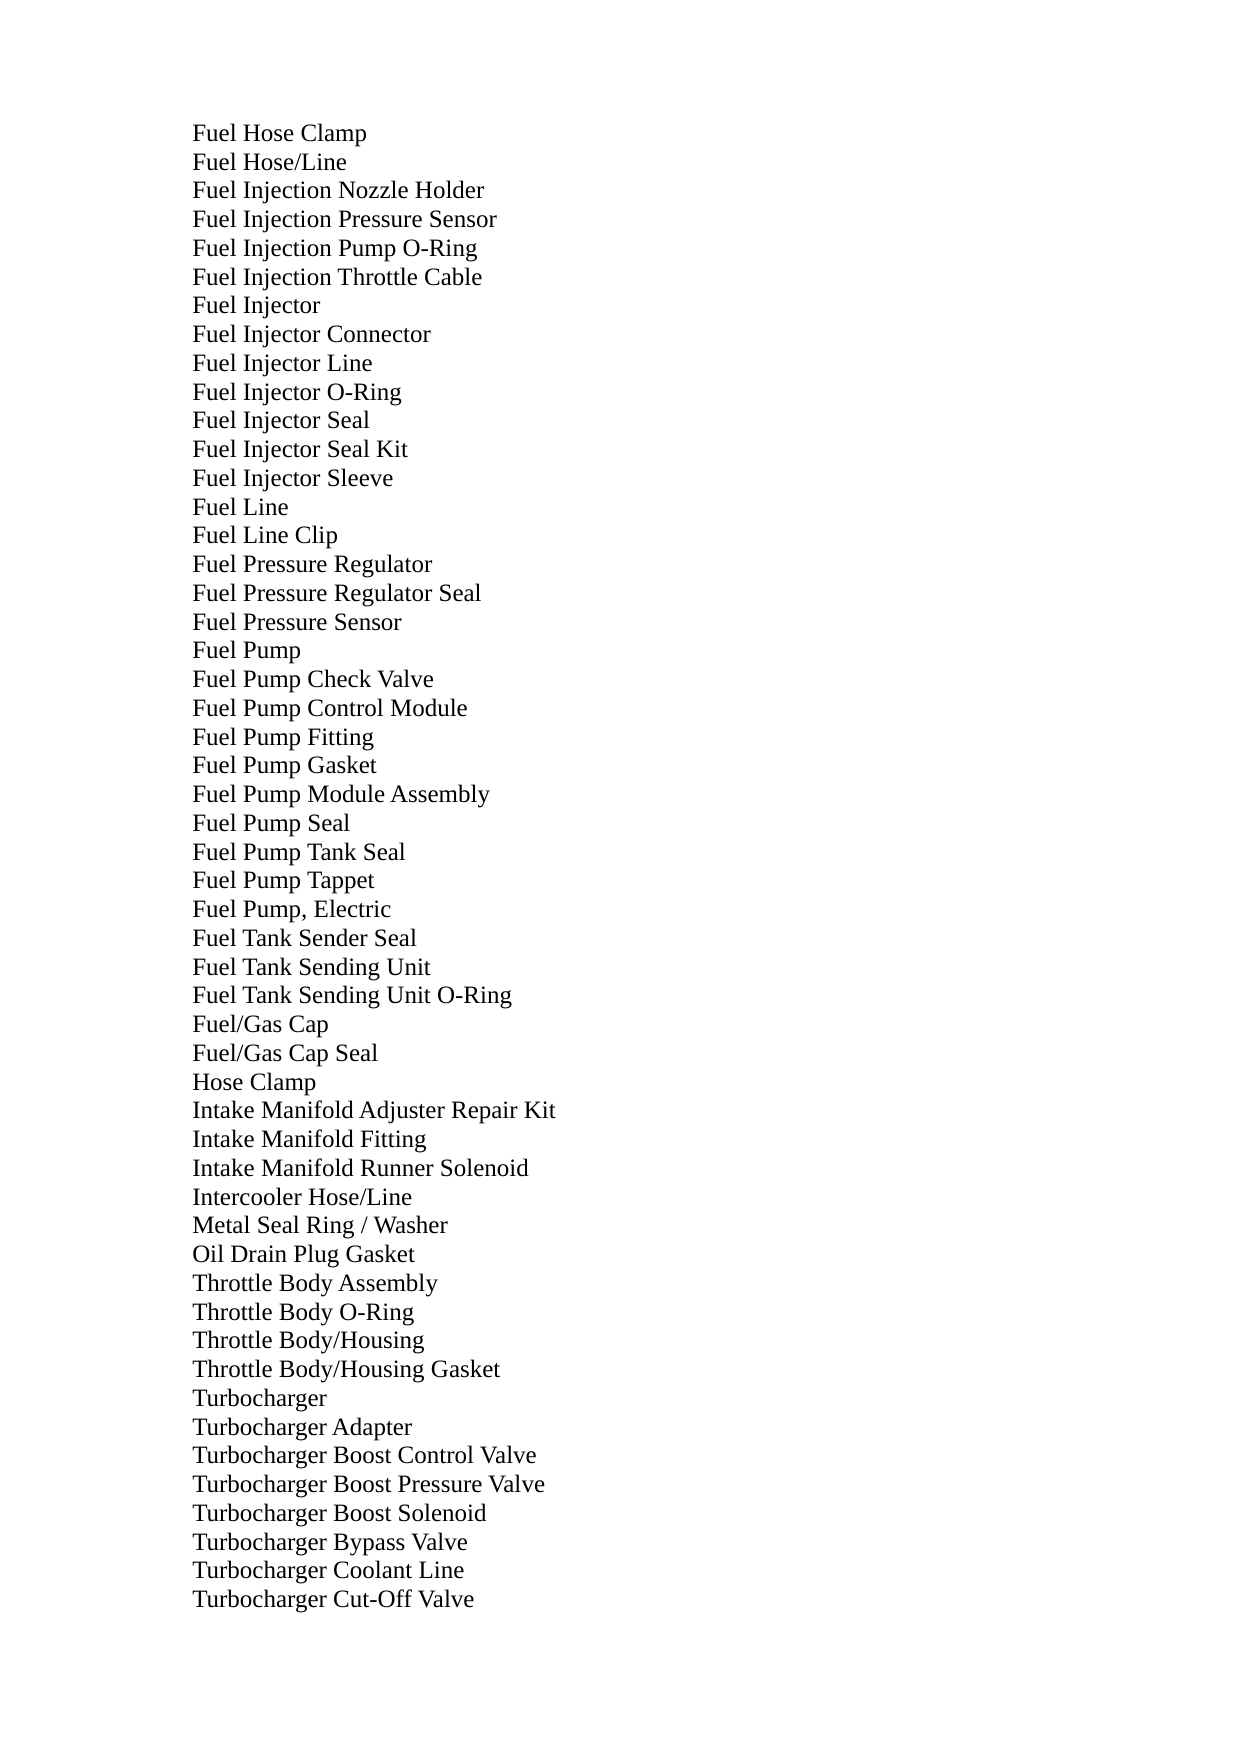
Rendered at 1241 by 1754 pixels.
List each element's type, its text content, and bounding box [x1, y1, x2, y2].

text Intercooler Hose/Line [118, 1182, 1122, 1211]
text Turbocharger Boost Solenoid [118, 1498, 1122, 1527]
text Fuel Pump Control Module [118, 693, 1122, 722]
text Turbocharger [118, 1383, 1122, 1412]
text Fuel Injection Pump O-Ring [118, 233, 1122, 262]
text Fuel Injection Throttle Cable [118, 262, 1122, 291]
text Fuel Hose/Line [118, 147, 1122, 176]
text Fuel Injector Connector [118, 319, 1122, 348]
text Throttle Body/Housing Gasket [118, 1354, 1122, 1383]
text Fuel Tank Sending Unit [118, 952, 1122, 981]
text Turbocharger Boost Pressure Valve [118, 1469, 1122, 1498]
text Throttle Body Assembly [118, 1268, 1122, 1297]
text Oil Drain Plug Gasket [118, 1239, 1122, 1268]
text Fuel Pump Tappet [118, 866, 1122, 894]
text Fuel Pump, Electric [118, 894, 1122, 923]
text Fuel Tank Sender Seal [118, 923, 1122, 952]
text Fuel Injector O-Ring [118, 377, 1122, 406]
text Fuel Pressure Regulator [118, 549, 1122, 578]
text Turbocharger Cut-Off Valve [118, 1584, 1122, 1613]
text Fuel Line [118, 492, 1122, 521]
text Fuel Injector [118, 291, 1122, 319]
text Intake Manifold Adjuster Repair Kit [118, 1096, 1122, 1124]
text Fuel Injector Sleeve [118, 463, 1122, 492]
text Fuel Pump Tank Seal [118, 837, 1122, 866]
text Fuel Pressure Regulator Seal [118, 578, 1122, 607]
text Fuel Pump Fitting [118, 722, 1122, 751]
text Fuel Pump Seal [118, 808, 1122, 837]
text Turbocharger Boost Control Valve [118, 1441, 1122, 1469]
text Fuel Injection Pressure Sensor [118, 204, 1122, 233]
text Hose Clamp [118, 1067, 1122, 1096]
text Turbocharger Bypass Valve [118, 1527, 1122, 1556]
text Intake Manifold Runner Solenoid [118, 1153, 1122, 1182]
text Fuel Injector Seal Kit [118, 434, 1122, 463]
text Fuel Pump Check Valve [118, 664, 1122, 693]
text Fuel Hose Clamp [118, 118, 1122, 147]
text Fuel Pump Module Assembly [118, 779, 1122, 808]
text Fuel Pressure Sensor [118, 607, 1122, 636]
text Throttle Body O-Ring [118, 1297, 1122, 1326]
text Fuel Injector Line [118, 348, 1122, 377]
text Fuel Tank Sending Unit O-Ring [118, 981, 1122, 1009]
text Fuel/Gas Cap [118, 1009, 1122, 1038]
text Fuel/Gas Cap Seal [118, 1038, 1122, 1067]
text Fuel Injection Nozzle Holder [118, 176, 1122, 204]
text Fuel Pump [118, 636, 1122, 664]
text Throttle Body/Housing [118, 1326, 1122, 1354]
text Fuel Pump Gasket [118, 751, 1122, 779]
text Metal Seal Ring / Washer [118, 1211, 1122, 1239]
text Turbocharger Coolant Line [118, 1556, 1122, 1584]
text Fuel Injector Seal [118, 406, 1122, 434]
text Intake Manifold Fitting [118, 1124, 1122, 1153]
text Fuel Line Clip [118, 521, 1122, 549]
text Turbocharger Adapter [118, 1412, 1122, 1441]
